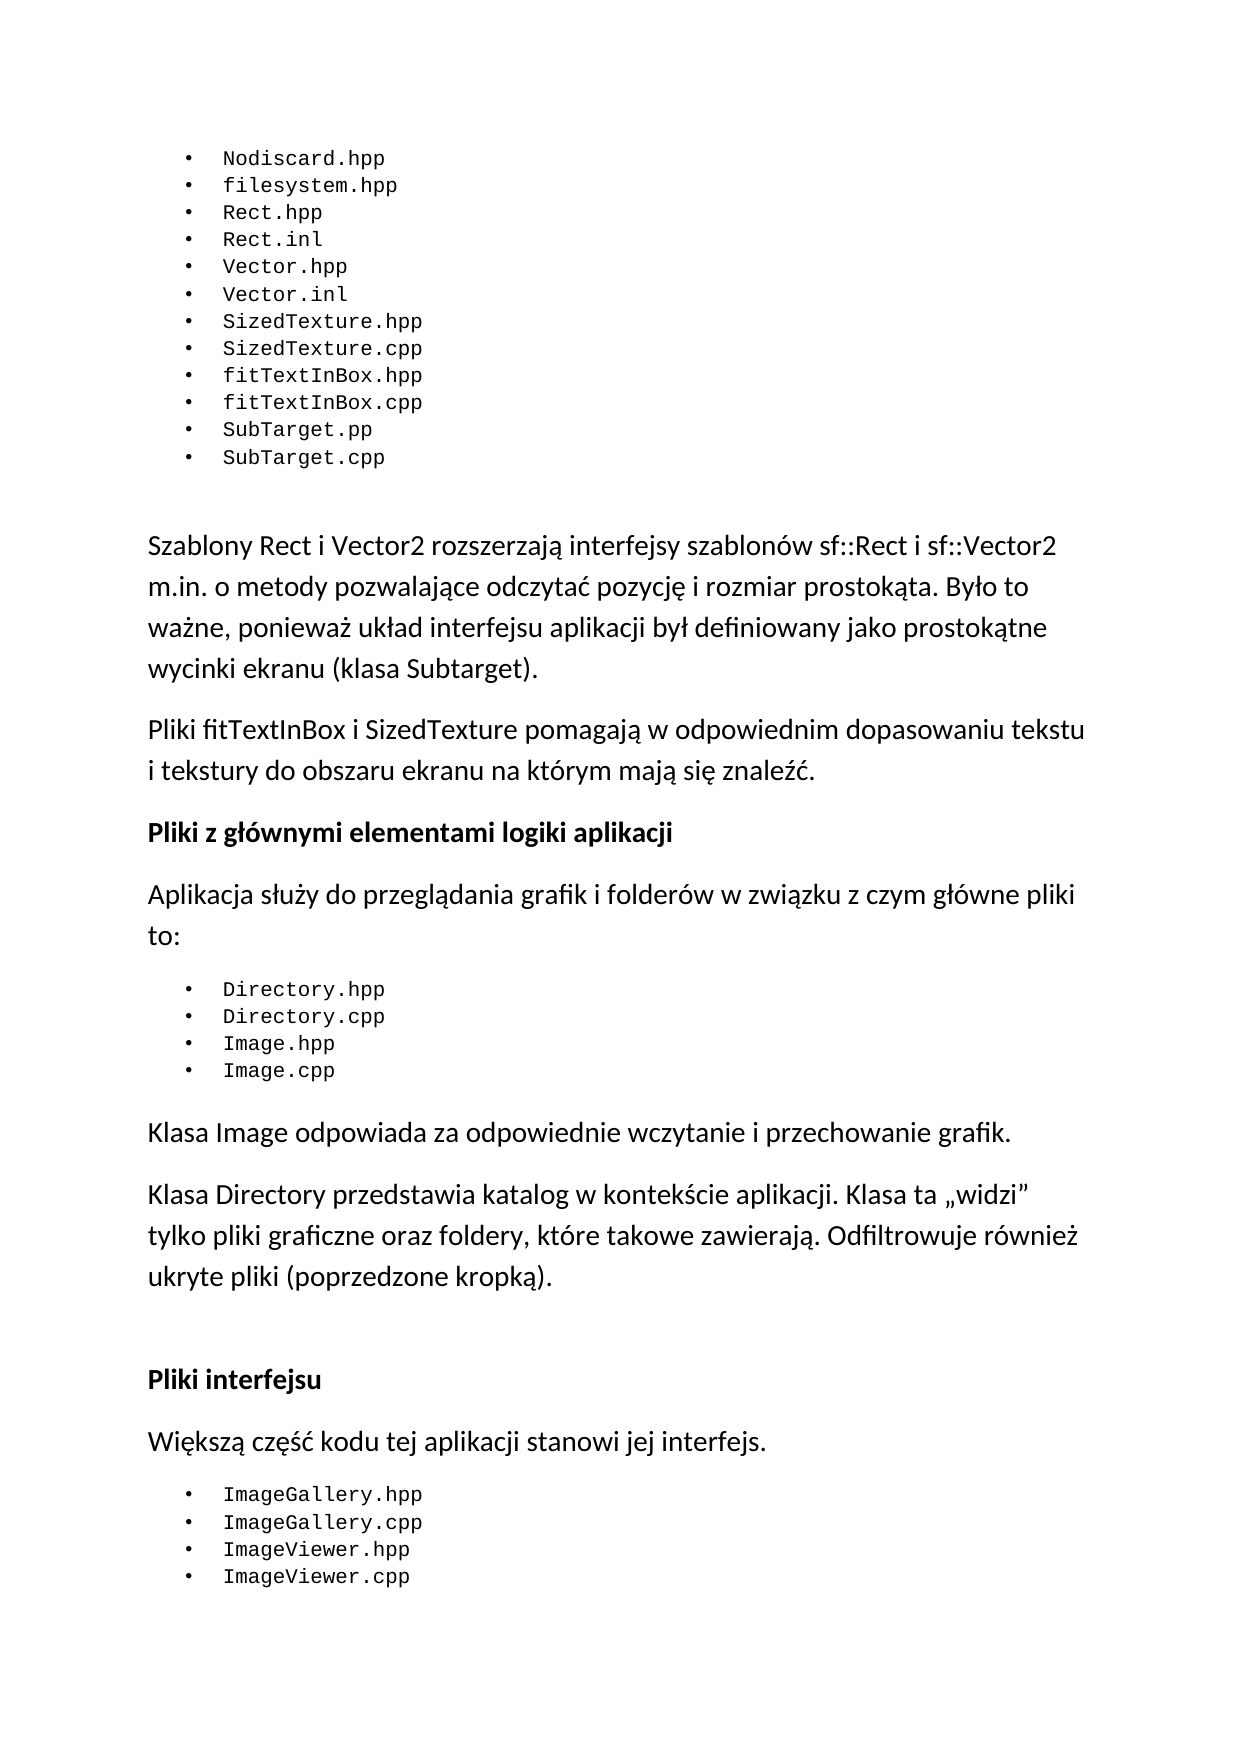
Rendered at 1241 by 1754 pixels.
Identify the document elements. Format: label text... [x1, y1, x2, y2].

list Rect.inl [185, 229, 1093, 253]
text Większą część kodu tej aplikacji stanowi jej interfejs. [148, 1423, 1093, 1458]
text Pliki z głównymi elementami logiki aplikacji [148, 814, 1093, 850]
list Image.hpp [185, 1033, 1093, 1057]
text Pliki fitTextInBox i SizedTexture pomagają w odpowiednim dopasowaniu tekstu i tekstury do obszaru ekranu na którym mają się znaleźć. [148, 711, 1093, 788]
text Aplikacja służy do przeglądania grafik i folderów w związku z czym główne pliki to: [148, 876, 1093, 952]
list SubTarget.cpp [185, 447, 1093, 470]
text Szablony Rect i Vector2 rozszerzają interfejsy szablonów sf::Rect i sf::Vector2 m.in. o metody pozwalające odczytać pozycję i rozmiar prostokąta. Było to ważne, ponieważ układ interfejsu aplikacji był definiowany jako prostokątne wycinki ekranu (klasa Subtarget). [148, 527, 1093, 685]
text Klasa Image odpowiada za odpowiednie wczytanie i przechowanie grafik. [148, 1114, 1093, 1150]
list SizedTexture.cpp [185, 338, 1093, 362]
list Vector.inl [185, 283, 1093, 307]
text Pliki interfejsu [148, 1361, 1093, 1397]
list fitTextInBox.hpp [185, 365, 1093, 389]
list SizedTexture.hpp [185, 311, 1093, 334]
list Nodiscard.hpp [185, 148, 1093, 171]
list ImageGallery.hpp [185, 1484, 1093, 1508]
list ImageGallery.cpp [185, 1512, 1093, 1535]
list ImageViewer.cpp [185, 1566, 1093, 1590]
list Vector.hpp [185, 256, 1093, 280]
list Directory.cpp [185, 1006, 1093, 1029]
list ImageViewer.hpp [185, 1539, 1093, 1562]
list Rect.hpp [185, 202, 1093, 226]
list Image.cpp [185, 1060, 1093, 1084]
list Directory.hpp [185, 979, 1093, 1002]
text Klasa Directory przedstawia katalog w kontekście aplikacji. Klasa ta „widzi” tylko pliki graficzne oraz foldery, które takowe zawierają. Odfiltrowuje również ukryte pliki (poprzedzone kropką). [148, 1176, 1093, 1335]
list filesystem.hpp [185, 175, 1093, 198]
list SubTarget.pp [185, 419, 1093, 443]
list fitTextInBox.cpp [185, 392, 1093, 416]
